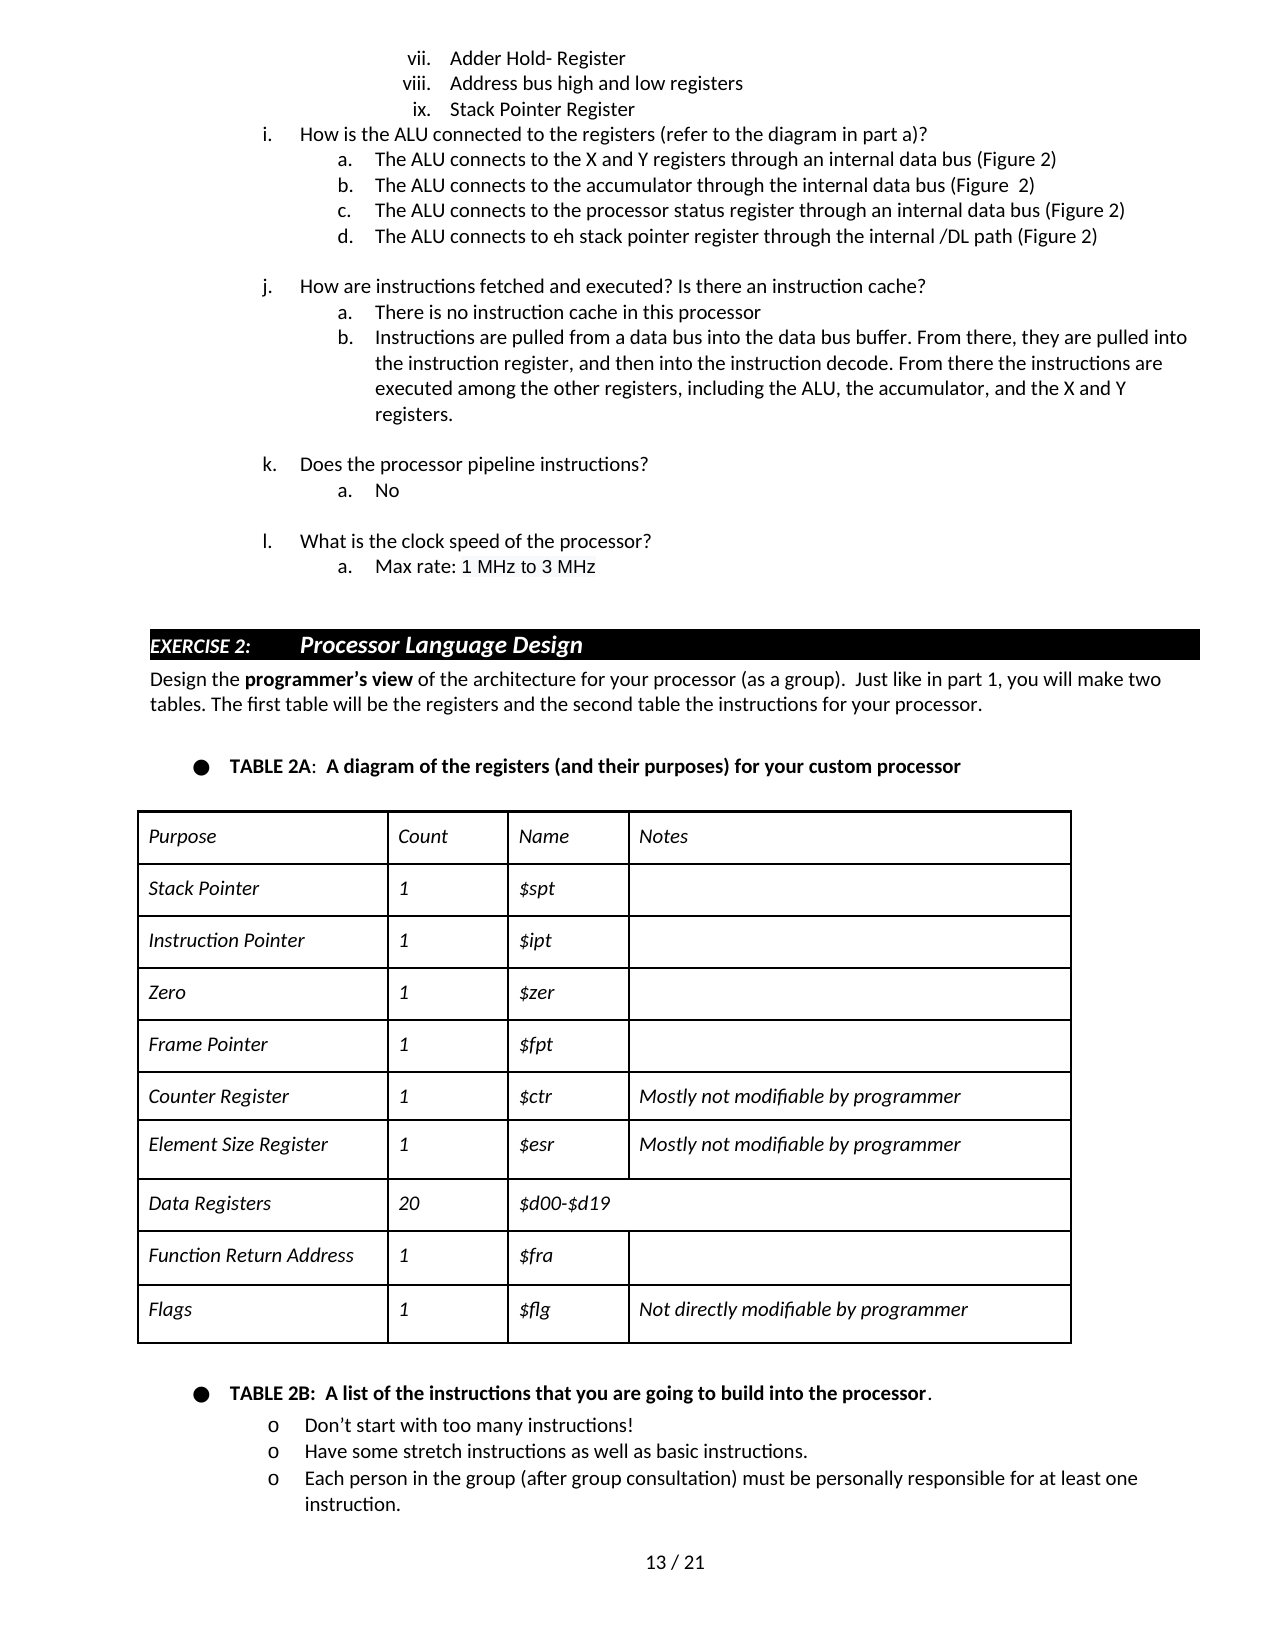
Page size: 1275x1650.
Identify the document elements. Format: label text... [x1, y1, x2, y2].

table_cell 1 [389, 969, 507, 1019]
list Instructions are pulled from a data bus into the data bus buffer. From there, they are pulled into the instruction register, and then into the instruction decode. From there the instructions are executed among the other registers, including the ALU, the accumulator, and the X and Y registers. [337, 324, 1200, 426]
table_cell $fpt [509, 1021, 628, 1071]
table_cell Not directly modifiable by programmer [630, 1286, 1070, 1342]
table_header Name [509, 813, 628, 862]
table_cell Mostly not modifiable by programmer [630, 1121, 1070, 1177]
table_cell [630, 1232, 1070, 1284]
list How is the ALU connected to the registers (refer to the diagram in part a)? [262, 121, 1200, 147]
table_header Count [389, 813, 507, 862]
table_cell [630, 865, 1070, 914]
table_cell 1 [389, 1073, 507, 1119]
table_cell 1 [389, 1286, 507, 1342]
list The ALU connects to eh stack pointer register through the internal /DL path (Figure 2) [337, 223, 1200, 248]
table_cell Element Size Register [139, 1121, 387, 1177]
subtitle Processor Language Design [150, 629, 1200, 660]
table_cell Data Registers [139, 1180, 387, 1229]
list How are instructions fetched and executed? Is there an instruction cache? [262, 274, 1200, 299]
table_header Notes [630, 813, 1070, 862]
table_cell Instruction Pointer [139, 917, 387, 967]
table_cell Zero [139, 969, 387, 1019]
table_cell $flg [509, 1286, 628, 1342]
table_cell Frame Pointer [139, 1021, 387, 1071]
table_cell [630, 969, 1070, 1019]
list Does the processor pipeline instructions? [262, 452, 1200, 477]
table_cell Stack Pointer [139, 865, 387, 914]
table_cell $esr [509, 1121, 628, 1177]
list The ALU connects to the accumulator through the internal data bus (Figure 2) [337, 172, 1200, 197]
table_cell $spt [509, 865, 628, 914]
table_cell $ctr [509, 1073, 628, 1119]
list Have some stretch instructions as well as basic instructions. [267, 1439, 1200, 1465]
table_header Purpose [139, 813, 387, 862]
table_cell $zer [509, 969, 628, 1019]
table_cell Flags [139, 1286, 387, 1342]
table_cell 1 [389, 1121, 507, 1177]
table_cell 20 [389, 1180, 507, 1229]
text Design the programmer’s view of the architecture for your processor (as a group). Just like in part 1, you will make two tables. The first table will be the registers and the second table the instructions for your processor. [150, 666, 1200, 717]
list Adder Hold- Register [431, 45, 1200, 70]
list Max rate: 1 MHz to 3 MHz [337, 553, 1200, 579]
list TABLE 2A: A diagram of the registers (and their purposes) for your custom processor [192, 742, 1200, 785]
table_cell $d00-$d19 [509, 1180, 1070, 1229]
table_cell $ipt [509, 917, 628, 967]
list What is the clock speed of the processor? [262, 528, 1200, 553]
table_cell 1 [389, 917, 507, 967]
list TABLE 2B: A list of the instructions that you are going to build into the processor. [192, 1369, 1200, 1412]
list Stack Pointer Register [431, 96, 1200, 121]
table_cell 1 [389, 865, 507, 914]
list Address bus high and low registers [431, 70, 1200, 96]
table_cell $fra [509, 1232, 628, 1284]
list There is no instruction cache in this processor [337, 299, 1200, 324]
list No [337, 477, 1200, 502]
list Don’t start with too many instructions! [267, 1412, 1200, 1439]
table_cell [630, 1021, 1070, 1071]
table_cell Function Return Address [139, 1232, 387, 1284]
list Each person in the group (after group consultation) must be personally responsible for at least one instruction. [267, 1465, 1200, 1517]
table_cell 1 [389, 1021, 507, 1071]
table_cell 1 [389, 1232, 507, 1284]
table_cell Mostly not modifiable by programmer [630, 1073, 1070, 1119]
table_cell [630, 917, 1070, 967]
list The ALU connects to the X and Y registers through an internal data bus (Figure 2) [337, 147, 1200, 172]
list The ALU connects to the processor status register through an internal data bus (Figure 2) [337, 197, 1200, 223]
table_cell Counter Register [139, 1073, 387, 1119]
